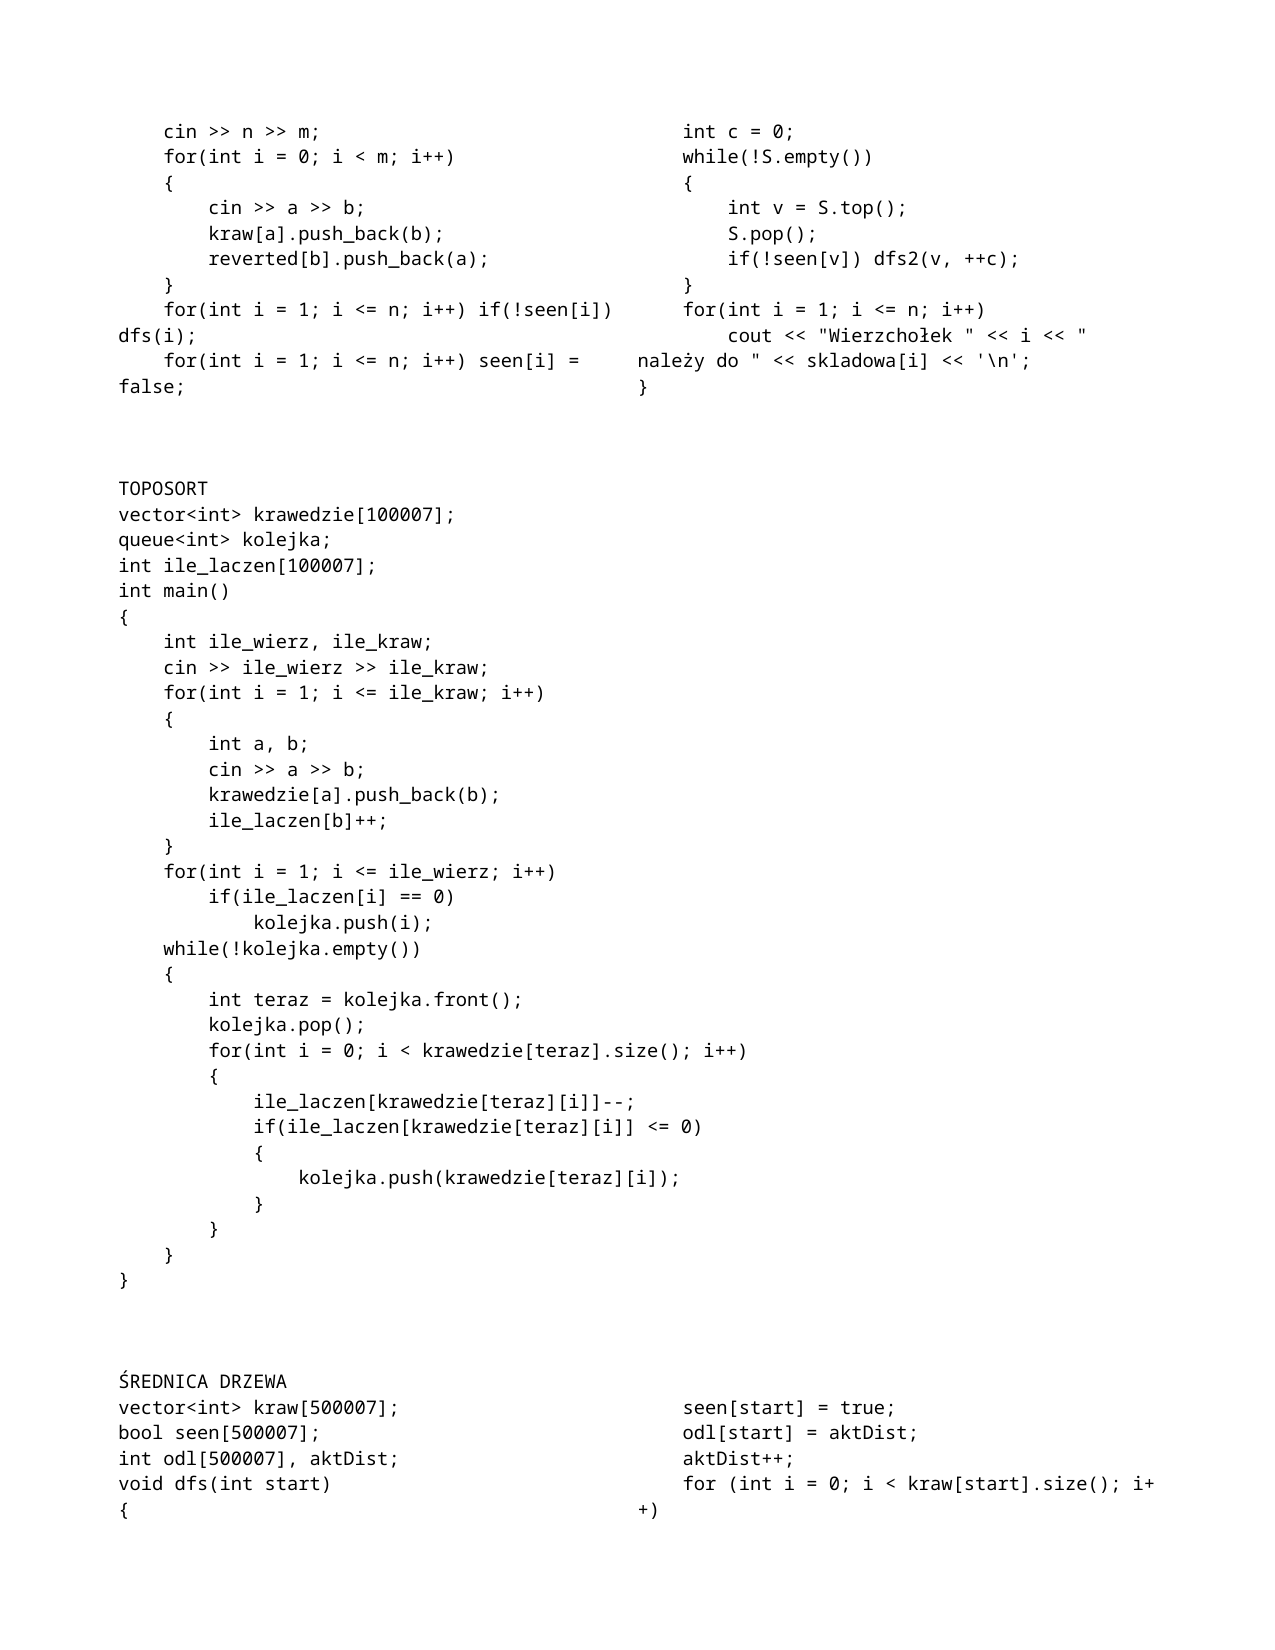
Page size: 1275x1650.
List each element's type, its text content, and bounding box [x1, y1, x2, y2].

text cin >> n >> m; [118, 118, 637, 144]
text seen[start] = true; [637, 1394, 1157, 1420]
text kolejka.push(krawedzie[teraz][i]); [118, 1164, 1157, 1190]
text cin >> a >> b; [118, 195, 637, 220]
text { [118, 705, 1157, 731]
text int a, b; [118, 731, 1157, 756]
text kolejka.pop(); [118, 1011, 1157, 1037]
text TOPOSORT [118, 475, 1157, 501]
text } [118, 271, 637, 297]
text { [118, 603, 1157, 628]
text for(int i = 1; i <= n; i++) if(!seen[i]) dfs(i); [118, 297, 637, 348]
text cin >> ile_wierz >> ile_kraw; [118, 654, 1157, 679]
text for(int i = 0; i < krawedzie[teraz].size(); i++) [118, 1037, 1157, 1062]
text int ile_laczen[100007]; [118, 552, 1157, 577]
text { [118, 1496, 637, 1522]
text if(ile_laczen[krawedzie[teraz][i]] <= 0) [118, 1113, 1157, 1139]
text int teraz = kolejka.front(); [118, 986, 1157, 1011]
text while(!kolejka.empty()) [118, 935, 1157, 960]
text int ile_wierz, ile_kraw; [118, 628, 1157, 654]
text int main() [118, 577, 1157, 603]
text while(!S.empty()) [637, 144, 1157, 169]
text ile_laczen[krawedzie[teraz][i]]--; [118, 1088, 1157, 1113]
text if(!seen[v]) dfs2(v, ++c); [637, 246, 1157, 271]
text { [637, 169, 1157, 195]
text for(int i = 1; i <= n; i++) [637, 297, 1157, 322]
text for(int i = 1; i <= ile_kraw; i++) [118, 679, 1157, 705]
text } [118, 1241, 1157, 1267]
text cin >> a >> b; [118, 756, 1157, 782]
text { [118, 960, 1157, 986]
text for (int i = 0; i < kraw[start].size(); i++) [637, 1471, 1157, 1522]
text for(int i = 1; i <= n; i++) seen[i] = false; [118, 348, 637, 399]
text } [637, 373, 1157, 399]
text { [118, 169, 637, 195]
text int v = S.top(); [637, 195, 1157, 220]
text } [118, 1190, 1157, 1216]
text krawedzie[a].push_back(b); [118, 782, 1157, 807]
text { [118, 1062, 1157, 1088]
text { [118, 1139, 1157, 1164]
text queue<int> kolejka; [118, 526, 1157, 552]
text ŚREDNICA DRZEWA [118, 1369, 1157, 1394]
text aktDist++; [637, 1445, 1157, 1471]
text odl[start] = aktDist; [637, 1420, 1157, 1445]
text int odl[500007], aktDist; [118, 1445, 637, 1471]
text } [118, 1267, 1157, 1292]
text reverted[b].push_back(a); [118, 246, 637, 271]
text } [118, 833, 1157, 858]
text if(ile_laczen[i] == 0) [118, 884, 1157, 909]
text vector<int> krawedzie[100007]; [118, 501, 1157, 526]
text for(int i = 1; i <= ile_wierz; i++) [118, 858, 1157, 884]
text cout << "Wierzchołek " << i << " należy do " << skladowa[i] << '\n'; [637, 322, 1157, 373]
text for(int i = 0; i < m; i++) [118, 144, 637, 169]
text } [118, 1216, 1157, 1241]
text void dfs(int start) [118, 1471, 637, 1496]
text kraw[a].push_back(b); [118, 220, 637, 246]
text int c = 0; [637, 118, 1157, 144]
text bool seen[500007]; [118, 1420, 637, 1445]
text vector<int> kraw[500007]; [118, 1394, 637, 1420]
text kolejka.push(i); [118, 909, 1157, 935]
text S.pop(); [637, 220, 1157, 246]
text } [637, 271, 1157, 297]
text ile_laczen[b]++; [118, 807, 1157, 833]
